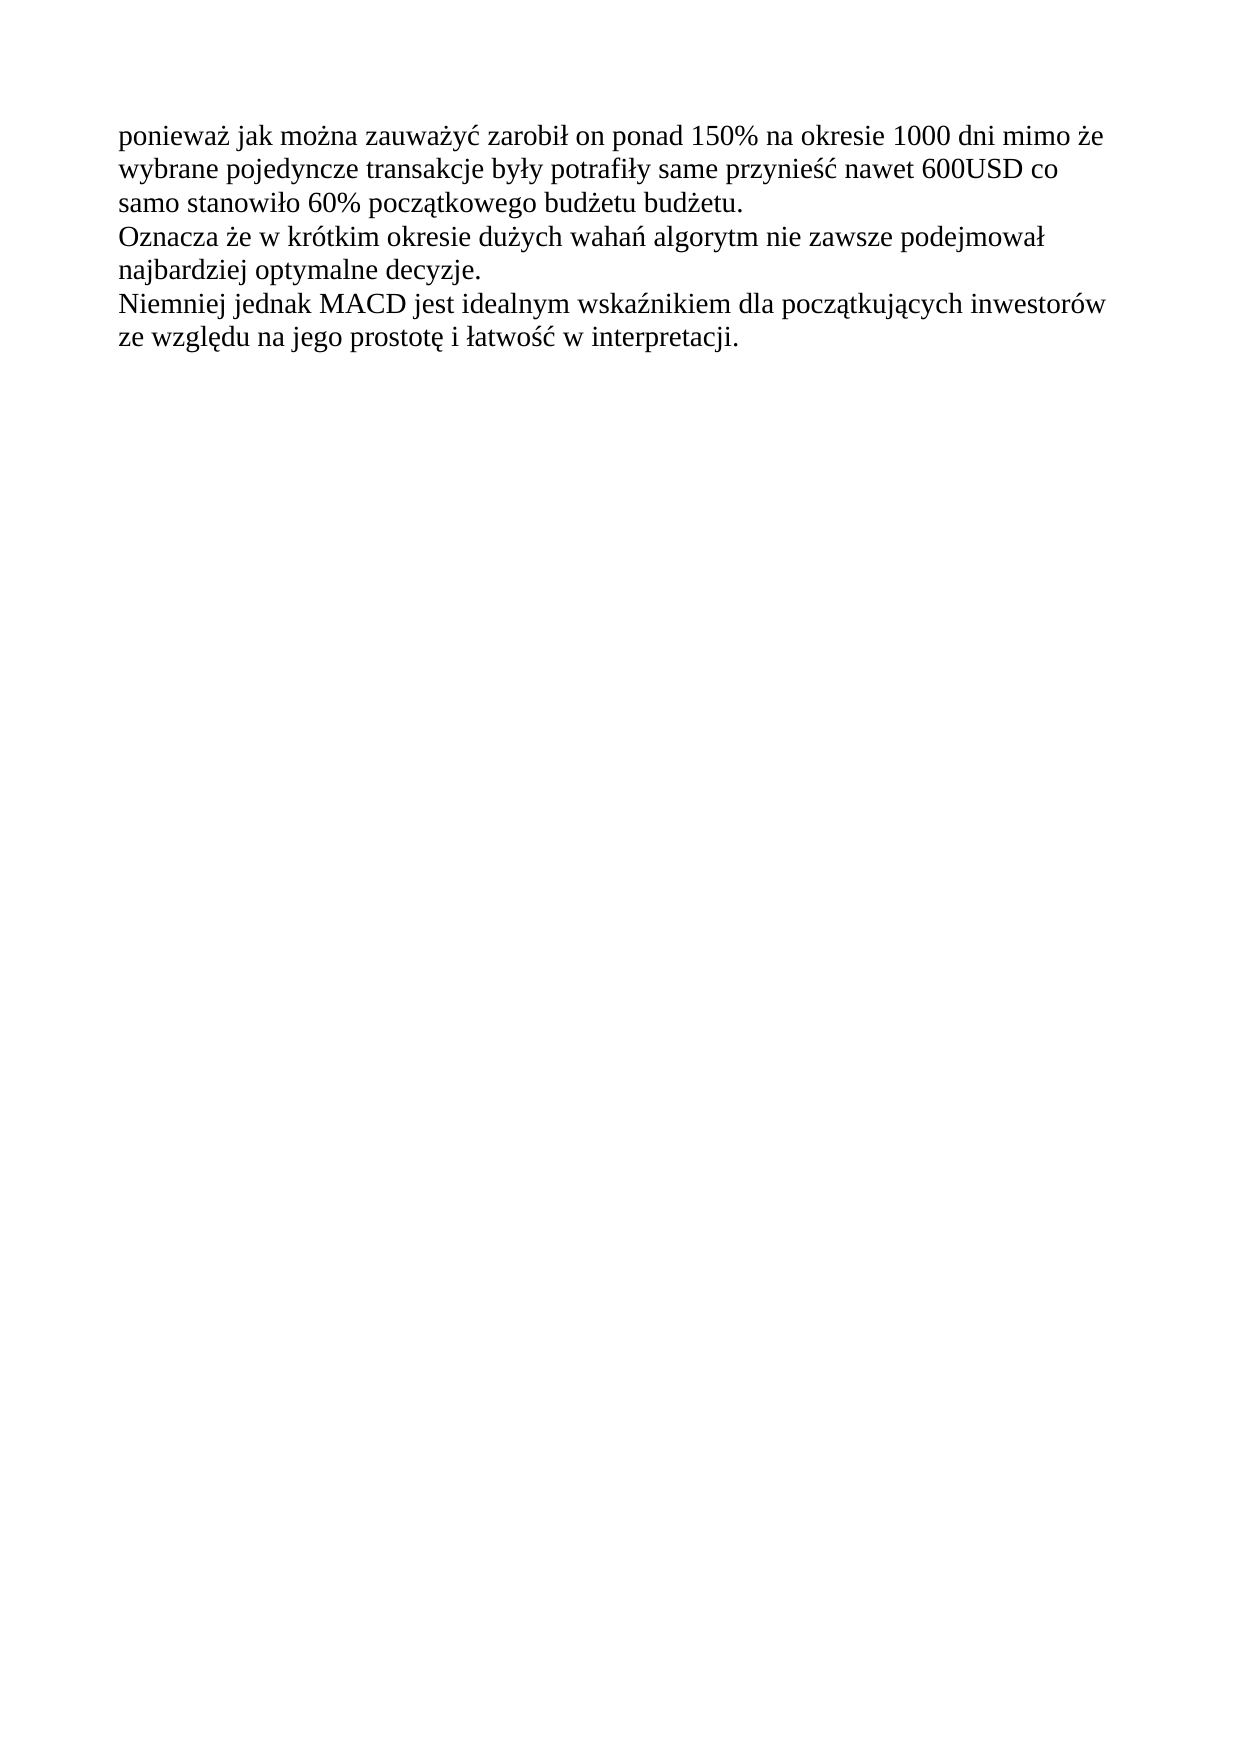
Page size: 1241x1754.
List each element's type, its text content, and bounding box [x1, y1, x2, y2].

text Oznacza że w krótkim okresie dużych wahań algorytm nie zawsze podejmował najbardziej optymalne decyzje. [118, 219, 1122, 286]
text Niemniej jednak MACD jest idealnym wskaźnikiem dla początkujących inwestorów ze względu na jego prostotę i łatwość w interpretacji. [118, 286, 1122, 353]
text ponieważ jak można zauważyć zarobił on ponad 150% na okresie 1000 dni mimo że wybrane pojedyncze transakcje były potrafiły same przynieść nawet 600USD co samo stanowiło 60% początkowego budżetu budżetu. [118, 118, 1122, 219]
